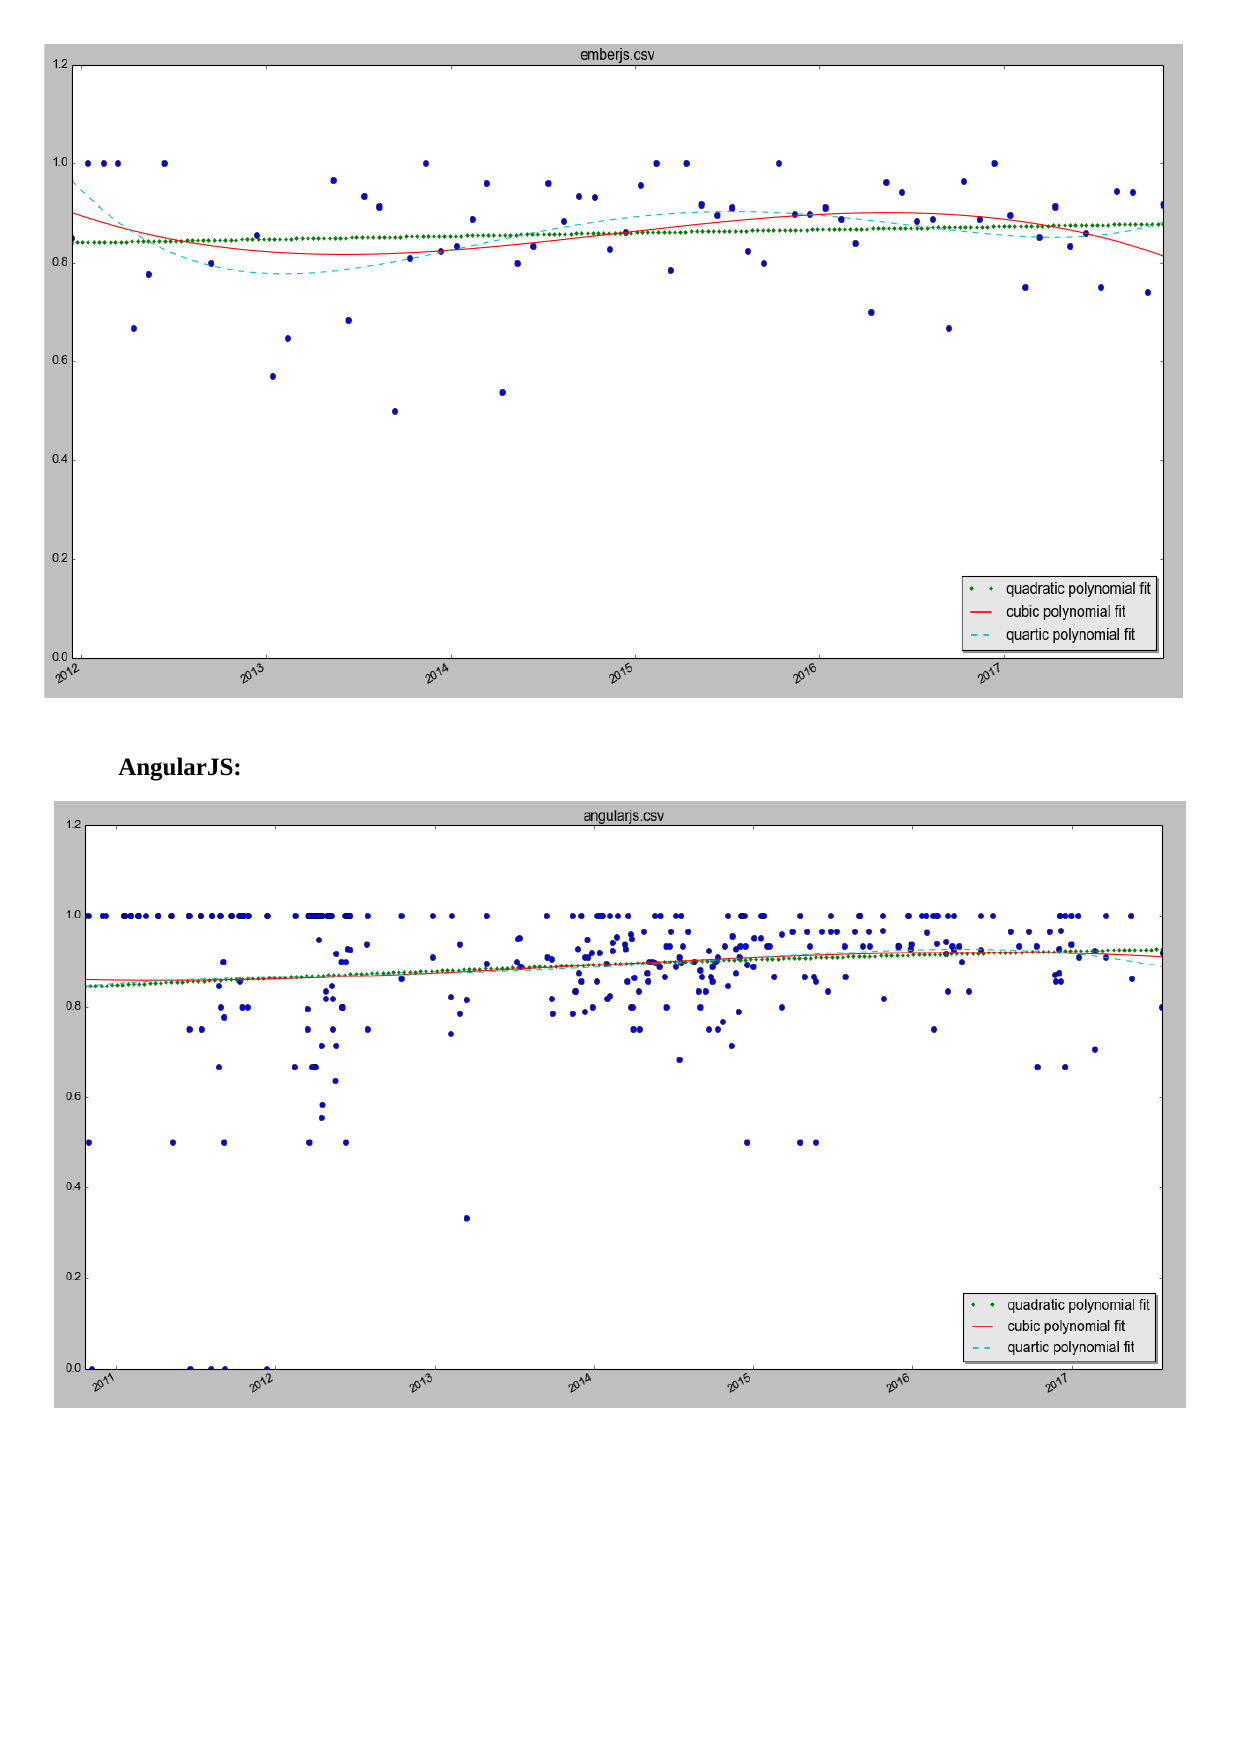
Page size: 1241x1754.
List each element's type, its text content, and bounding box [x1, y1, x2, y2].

picture [54, 801, 1187, 1408]
picture [44, 44, 1183, 698]
text AngularJS: [118, 752, 1122, 781]
